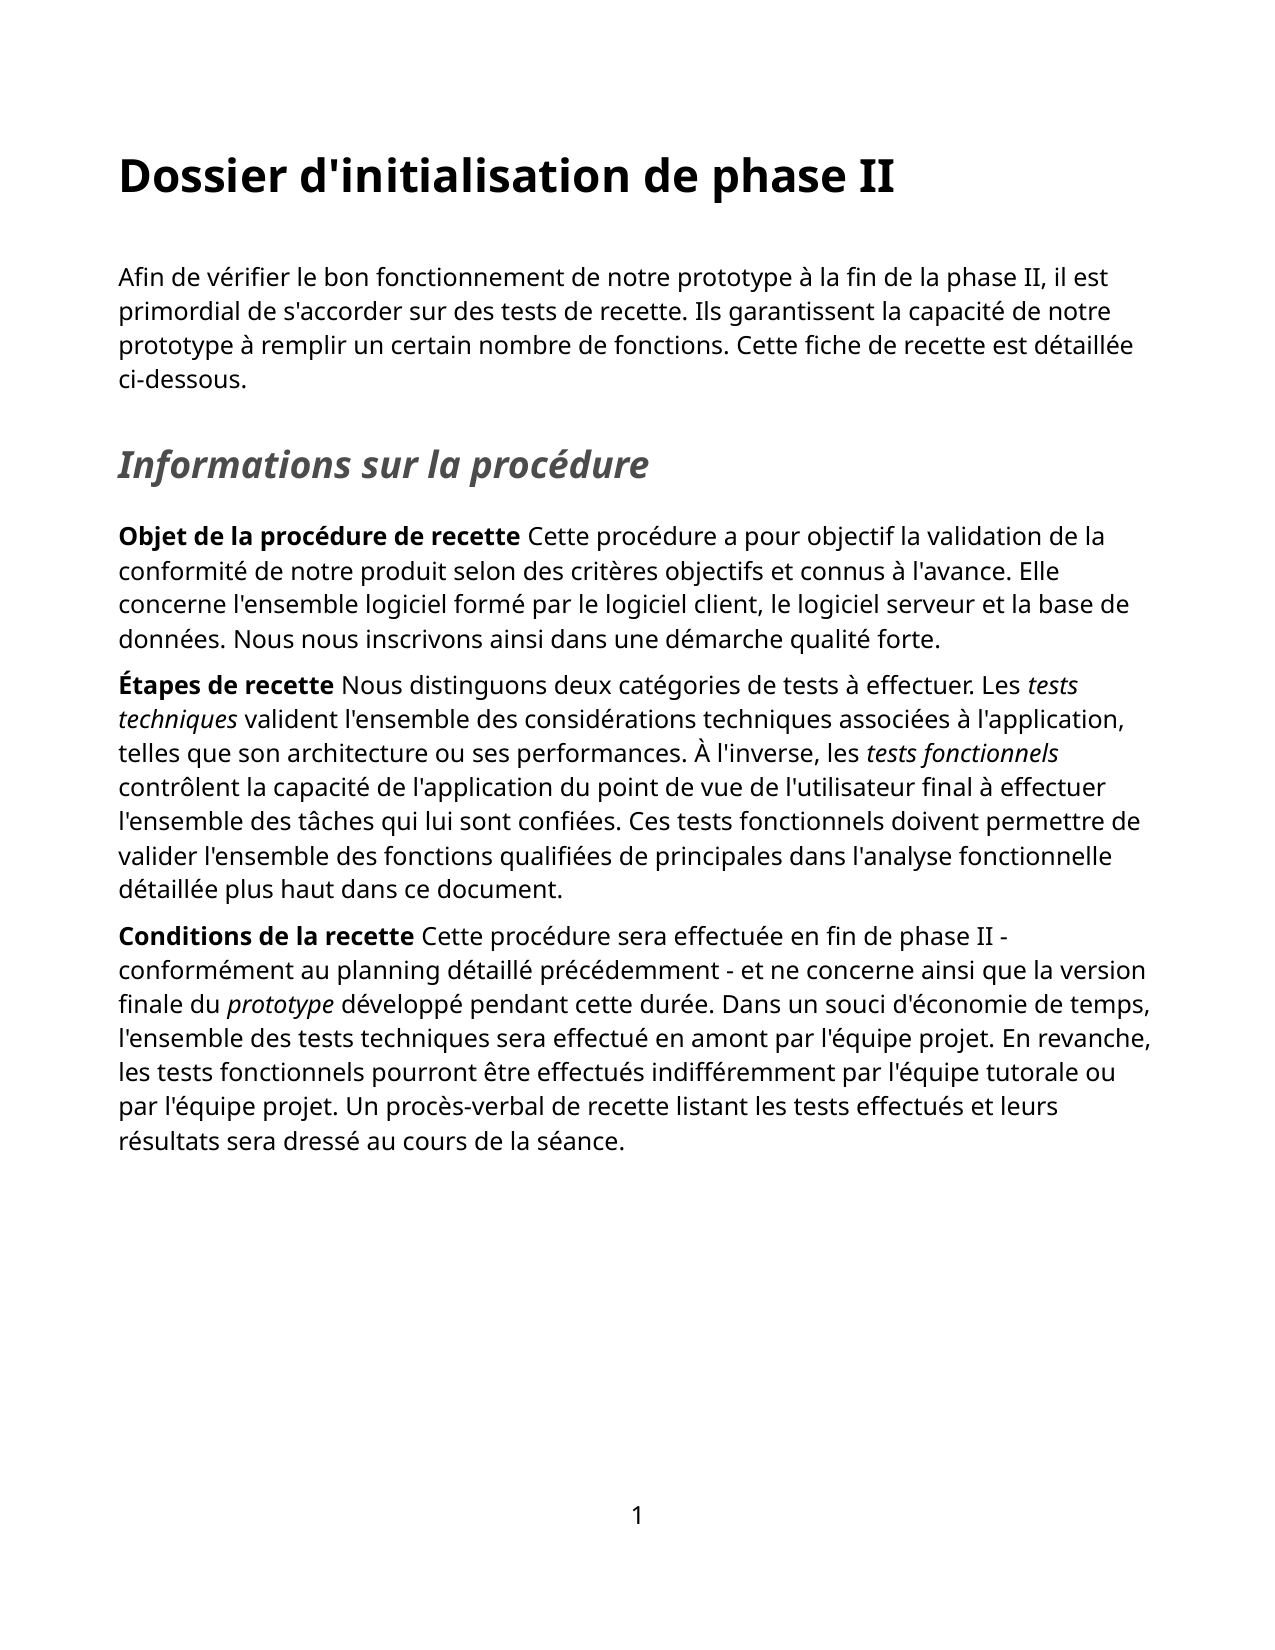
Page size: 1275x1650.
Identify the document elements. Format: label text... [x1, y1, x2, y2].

text Étapes de recette Nous distinguons deux catégories de tests à effectuer. Les tests techniques valident l'ensemble des considérations techniques associées à l'application, telles que son architecture ou ses performances. À l'inverse, les tests fonctionnels contrôlent la capacité de l'application du point de vue de l'utilisateur final à effectuer l'ensemble des tâches qui lui sont confiées. Ces tests fonctionnels doivent permettre de valider l'ensemble des fonctions qualifiées de principales dans l'analyse fonctionnelle détaillée plus haut dans ce document. [118, 668, 1157, 906]
text Conditions de la recette Cette procédure sera effectuée en fin de phase II - conformément au planning détaillé précédemment - et ne concerne ainsi que la version finale du prototype développé pendant cette durée. Dans un souci d'économie de temps, l'ensemble des tests techniques sera effectué en amont par l'équipe projet. En revanche, les tests fonctionnels pourront être effectués indifféremment par l'équipe tutorale ou par l'équipe projet. Un procès-verbal de recette listant les tests effectués et leurs résultats sera dressé au cours de la séance. [118, 919, 1157, 1157]
text Objet de la procédure de recette Cette procédure a pour objectif la validation de la conformité de notre produit selon des critères objectifs et connus à l'avance. Elle concerne l'ensemble logiciel formé par le logiciel client, le logiciel serveur et la base de données. Nous nous inscrivons ainsi dans une démarche qualité forte. [118, 519, 1157, 655]
subtitle Dossier d'initialisation de phase II [118, 143, 1157, 206]
text Afin de vérifier le bon fonctionnement de notre prototype à la fin de la phase II, il est primordial de s'accorder sur des tests de recette. Ils garantissent la capacité de notre prototype à remplir un certain nombre de fonctions. Cette fiche de recette est détaillée ci-dessous. [118, 259, 1157, 396]
subtitle Informations sur la procédure [118, 438, 1157, 489]
